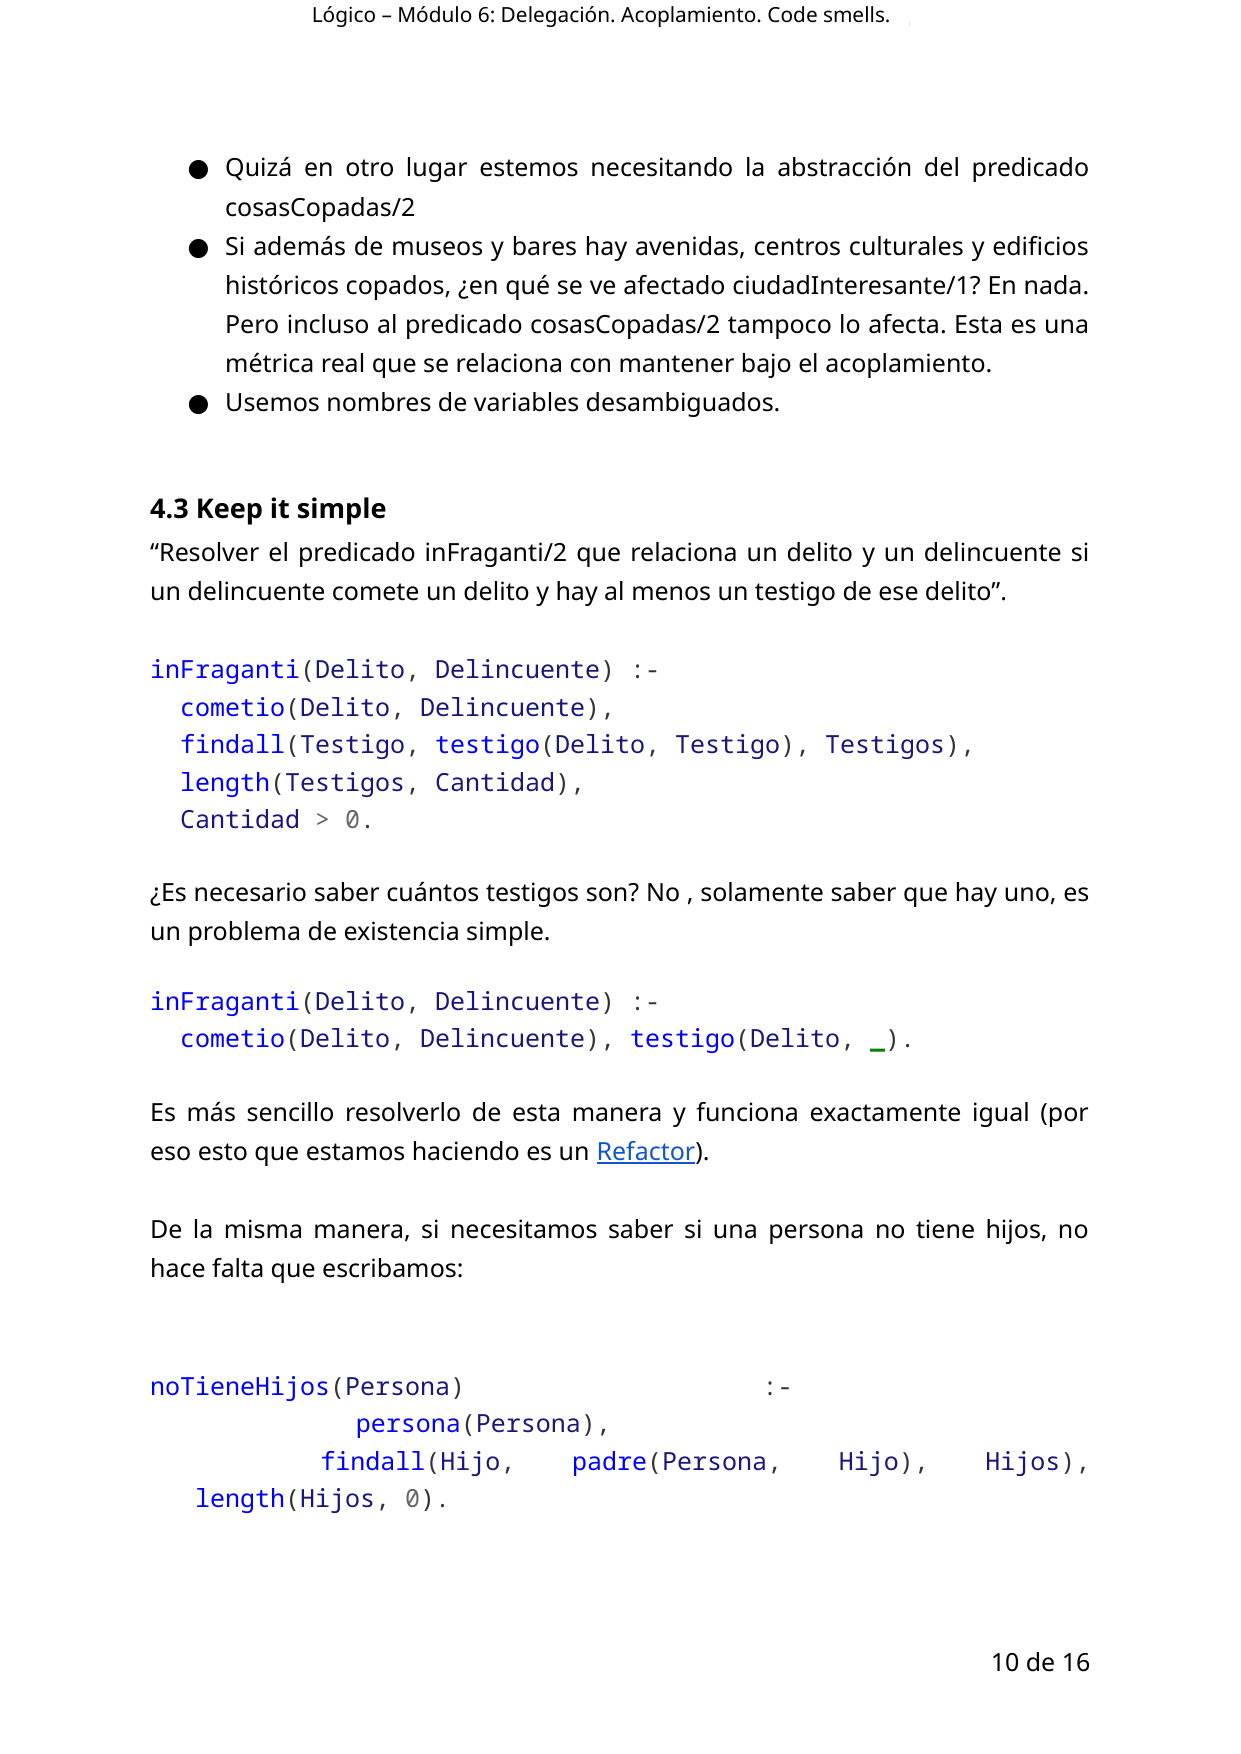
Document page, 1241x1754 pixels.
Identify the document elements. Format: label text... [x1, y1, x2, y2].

list Quizá en otro lugar estemos necesitando la abstracción del predicado cosasCopadas/2 [187, 150, 1090, 223]
list Si además de museos y bares hay avenidas, centros culturales y edificios históricos copados, ¿en qué se ve afectado ciudadInteresante/1? En nada. Pero incluso al predicado cosasCopadas/2 tampoco lo afecta. Esta es una métrica real que se relaciona con mantener bajo el acoplamiento. [187, 228, 1090, 380]
text De la misma manera, si necesitamos saber si una persona no tiene hijos, no hace falta que escribamos: [150, 1212, 1090, 1285]
subtitle 4.3 Keep it simple [150, 489, 1090, 526]
list Usemos nombres de variables desambiguados. [187, 385, 1090, 419]
text noTieneHijos(Persona) :- persona(Persona), findall(Hijo, padre(Persona, Hijo), Hijos), length(Hijos, 0). [150, 1368, 1090, 1514]
text inFraganti(Delito, Delincuente) :- cometio(Delito, Delincuente), findall(Testigo, testigo(Delito, Testigo), Testigos), length(Testigos, Cantidad), Cantidad > 0. [150, 652, 1090, 836]
text “Resolver el predicado inFraganti/2 que relaciona un delito y un delincuente si un delincuente comete un delito y hay al menos un testigo de ese delito”. [150, 534, 1090, 608]
text ¿Es necesario saber cuántos testigos son? No , solamente saber que hay uno, es un problema de existencia simple. [150, 875, 1090, 948]
text inFraganti(Delito, Delincuente) :- cometio(Delito, Delincuente), testigo(Delito, _). [150, 983, 1090, 1055]
text Es más sencillo resolverlo de esta manera y funciona exactamente igual (por eso esto que estamos haciendo es un Refactor). [150, 1094, 1090, 1167]
